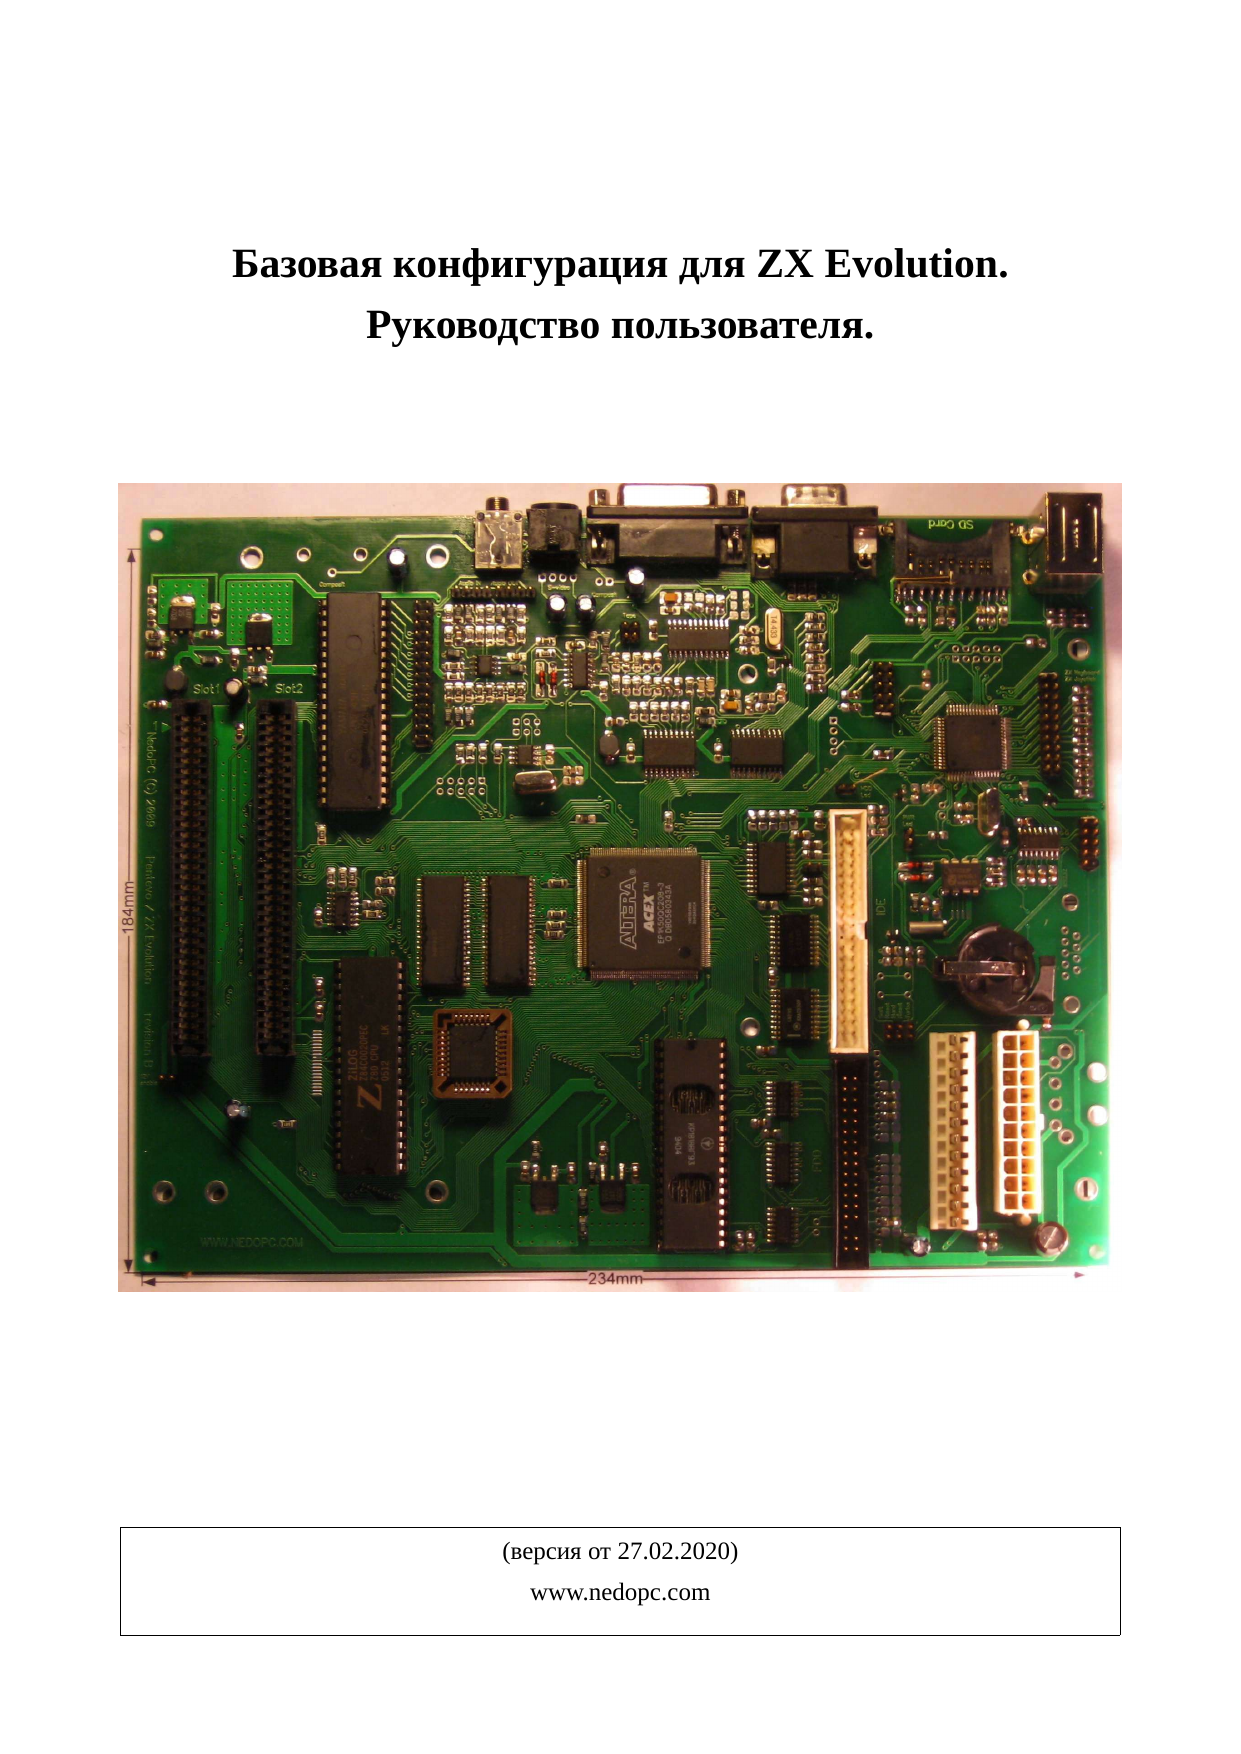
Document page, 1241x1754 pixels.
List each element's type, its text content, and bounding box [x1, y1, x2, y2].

picture [118, 483, 1122, 1292]
text (версия от 27.02.2020) [129, 1536, 1111, 1565]
text Руководство пользователя. [118, 299, 1122, 347]
text www.nedopc.com [129, 1577, 1111, 1606]
text Базовая конфигурация для ZX Evolution. [118, 239, 1122, 287]
